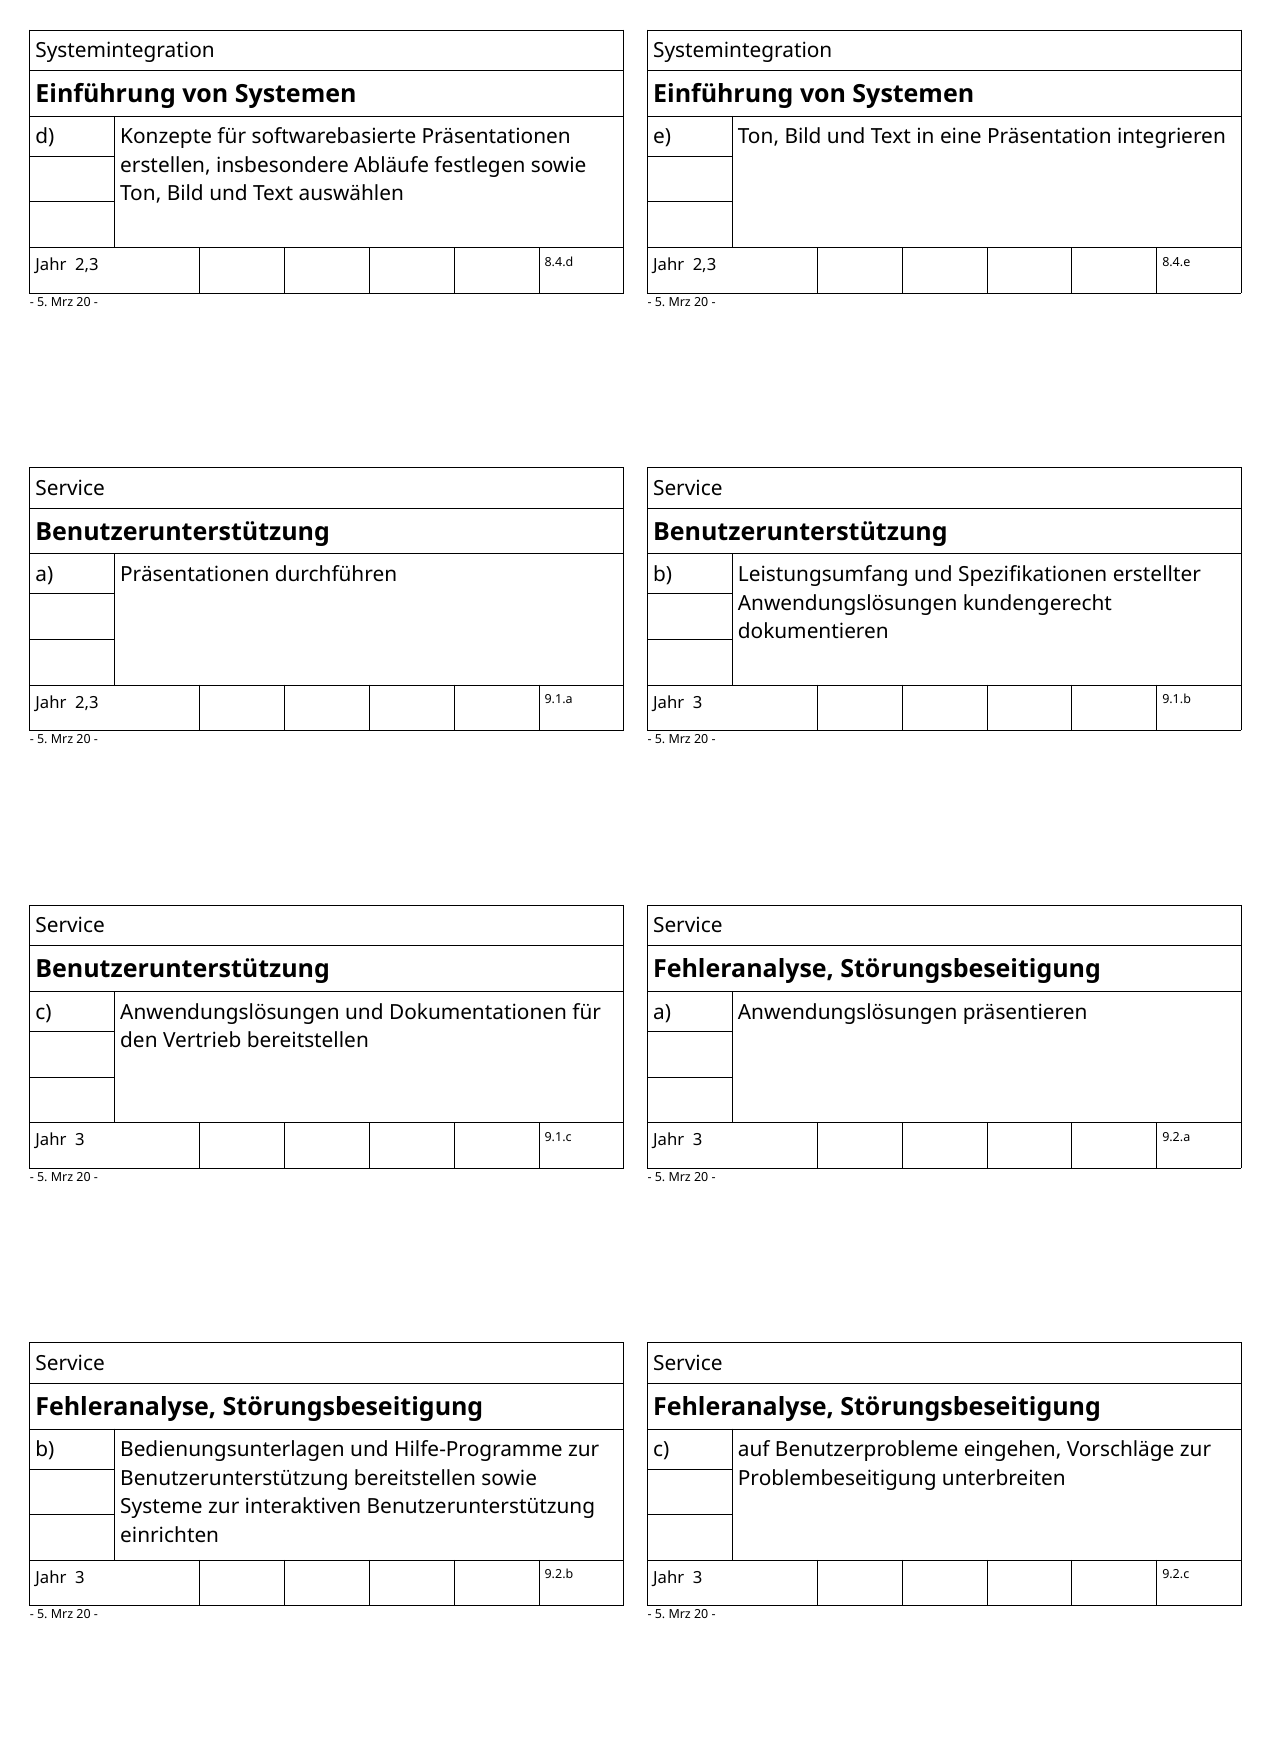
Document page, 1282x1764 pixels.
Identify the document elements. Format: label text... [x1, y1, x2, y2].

table_cell [1072, 1123, 1156, 1168]
table_cell [455, 1123, 539, 1168]
table_cell 9.2.a [1157, 1123, 1241, 1168]
table_cell [30, 1078, 114, 1122]
table_header Service [648, 468, 1241, 508]
table_cell [200, 686, 284, 730]
table_cell [370, 1561, 454, 1605]
table_cell [818, 248, 902, 293]
table_cell [648, 640, 732, 684]
table_cell 8.4.e [1157, 248, 1241, 293]
table_cell c) [648, 1430, 732, 1468]
table_cell [903, 1561, 987, 1605]
text - 5. Mrz 20 - [29, 1169, 623, 1185]
table_cell Jahr 3 [30, 1561, 199, 1605]
table_cell [1072, 1561, 1156, 1605]
table_cell [200, 1123, 284, 1168]
table_header Service [30, 906, 623, 945]
table_cell [988, 686, 1071, 730]
table_cell 8.4.d [540, 248, 623, 293]
table_cell [285, 1123, 369, 1168]
table_header Systemintegration [30, 31, 623, 70]
table_cell 9.1.c [540, 1123, 623, 1168]
table_cell [30, 1032, 114, 1077]
table_cell [200, 1561, 284, 1605]
table_cell Jahr 2,3 [30, 248, 199, 293]
text - 5. Mrz 20 - [647, 1606, 1241, 1623]
table_cell [285, 1561, 369, 1605]
table_cell 9.1.a [540, 686, 623, 730]
table_cell 9.1.b [1157, 686, 1241, 730]
table_header Service [648, 1343, 1241, 1383]
text - 5. Mrz 20 - [29, 294, 623, 310]
text - 5. Mrz 20 - [647, 731, 1241, 747]
table_cell [30, 1515, 114, 1560]
table_cell [818, 1123, 902, 1168]
table_cell [648, 202, 732, 247]
table_cell [285, 248, 369, 293]
table_cell [988, 248, 1071, 293]
table_cell Jahr 3 [30, 1123, 199, 1168]
table_cell Jahr 3 [648, 686, 817, 730]
text - 5. Mrz 20 - [29, 1606, 623, 1623]
table_cell [818, 686, 902, 730]
table_cell Präsentationen durchführen [115, 554, 623, 684]
table_cell a) [30, 554, 114, 593]
table_cell Jahr 3 [648, 1123, 817, 1168]
table_cell [30, 594, 114, 639]
table_cell b) [648, 554, 732, 593]
table_cell [1072, 686, 1156, 730]
table_cell [903, 248, 987, 293]
table_cell [648, 1032, 732, 1077]
text - 5. Mrz 20 - [647, 1169, 1241, 1185]
table_cell [370, 1123, 454, 1168]
table_cell [1072, 248, 1156, 293]
table_cell [455, 1561, 539, 1605]
table_cell [903, 1123, 987, 1168]
table_cell 9.2.c [1157, 1561, 1241, 1605]
table_cell [30, 157, 114, 201]
table_cell [988, 1561, 1071, 1605]
table_cell Fehleranalyse, Störungsbeseitigung [648, 946, 1241, 991]
table_cell [30, 1470, 114, 1514]
table_cell Jahr 2,3 [648, 248, 817, 293]
table_cell Konzepte für softwarebasierte Präsentationen erstellen, insbesondere Abläufe festlegen sowie Ton, Bild und Text auswählen [115, 117, 623, 247]
table_cell 9.2.b [540, 1561, 623, 1605]
table_cell Benutzerunterstützung [648, 509, 1241, 553]
table_cell [648, 157, 732, 201]
table_cell [370, 686, 454, 730]
table_cell Jahr 3 [648, 1561, 817, 1605]
table_cell [648, 594, 732, 639]
table_cell Fehleranalyse, Störungsbeseitigung [648, 1384, 1241, 1428]
table_cell [30, 202, 114, 247]
table_cell auf Benutzerprobleme eingehen, Vorschläge zur Problembeseitigung unterbreiten [733, 1430, 1241, 1560]
table_cell c) [30, 992, 114, 1031]
text - 5. Mrz 20 - [29, 731, 623, 747]
table_cell b) [30, 1430, 114, 1468]
table_cell Jahr 2,3 [30, 686, 199, 730]
table_cell d) [30, 117, 114, 156]
table_header Service [30, 1343, 623, 1383]
table_cell Fehleranalyse, Störungsbeseitigung [30, 1384, 623, 1428]
table_header Systemintegration [648, 31, 1241, 70]
table_cell Einführung von Systemen [30, 71, 623, 116]
table_cell Anwendungslösungen und Dokumentationen für den Vertrieb bereitstellen [115, 992, 623, 1122]
table_cell [903, 686, 987, 730]
table_cell [455, 686, 539, 730]
table_cell [455, 248, 539, 293]
table_cell a) [648, 992, 732, 1031]
table_cell Benutzerunterstützung [30, 509, 623, 553]
table_cell [988, 1123, 1071, 1168]
table_cell [30, 640, 114, 684]
table_cell Bedienungsunterlagen und Hilfe-Programme zur Benutzerunterstützung bereitstellen sowie Systeme zur interaktiven Benutzerunterstützung einrichten [115, 1430, 623, 1560]
table_cell [648, 1515, 732, 1560]
table_cell [200, 248, 284, 293]
table_cell [285, 686, 369, 730]
table_cell e) [648, 117, 732, 156]
table_cell Benutzerunterstützung [30, 946, 623, 991]
table_cell Ton, Bild und Text in eine Präsentation integrieren [733, 117, 1241, 247]
table_cell [648, 1078, 732, 1122]
table_cell Anwendungslösungen präsentieren [733, 992, 1241, 1122]
table_cell Einführung von Systemen [648, 71, 1241, 116]
table_cell [818, 1561, 902, 1605]
table_header Service [648, 906, 1241, 945]
table_cell [370, 248, 454, 293]
text - 5. Mrz 20 - [647, 294, 1241, 310]
table_cell [648, 1470, 732, 1514]
table_header Service [30, 468, 623, 508]
table_cell Leistungsumfang und Spezifikationen erstellter Anwendungslösungen kundengerecht dokumentieren [733, 554, 1241, 684]
